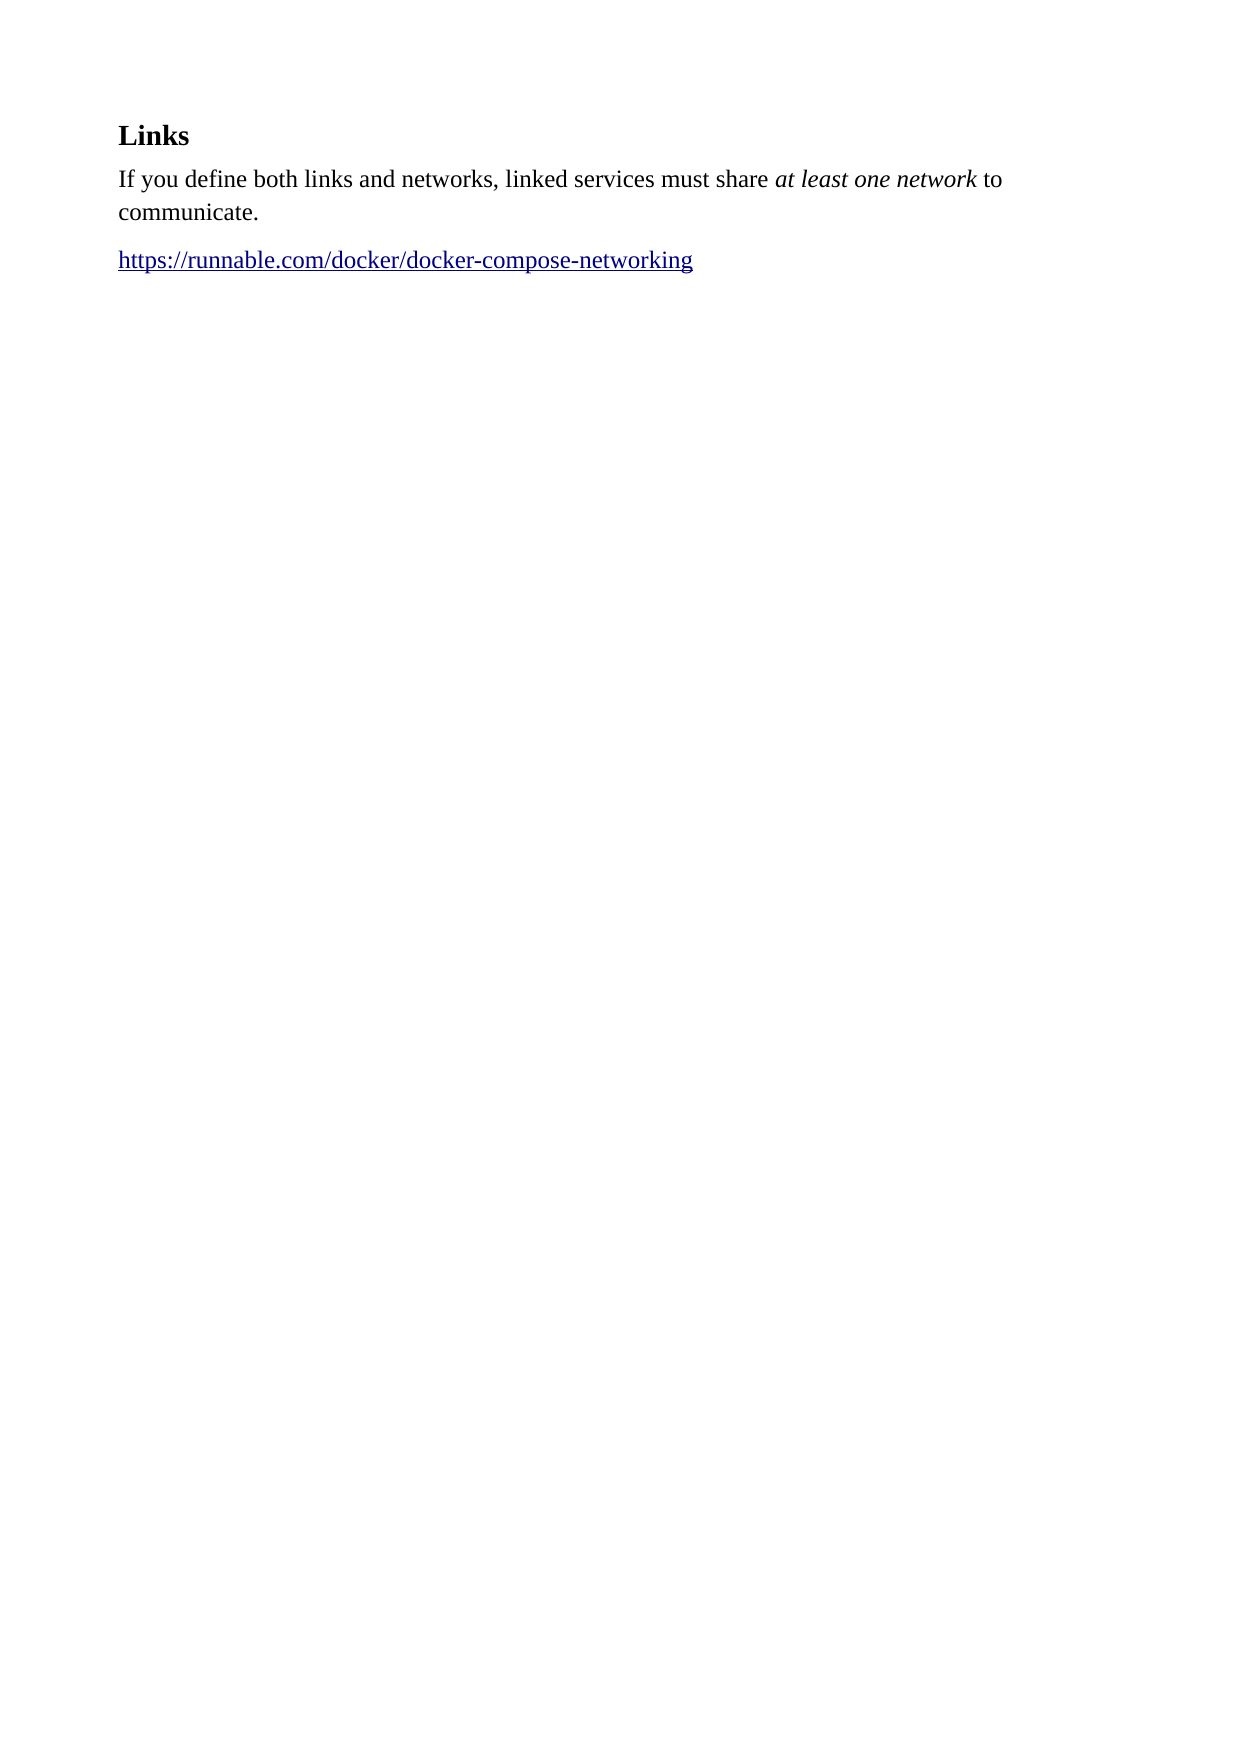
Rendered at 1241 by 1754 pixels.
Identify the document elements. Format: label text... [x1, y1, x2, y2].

text https://runnable.com/docker/docker-compose-networking [118, 245, 1122, 273]
text If you define both links and networks, linked services must share at least one network to communicate. [118, 164, 1122, 226]
subtitle Links [118, 118, 1122, 152]
